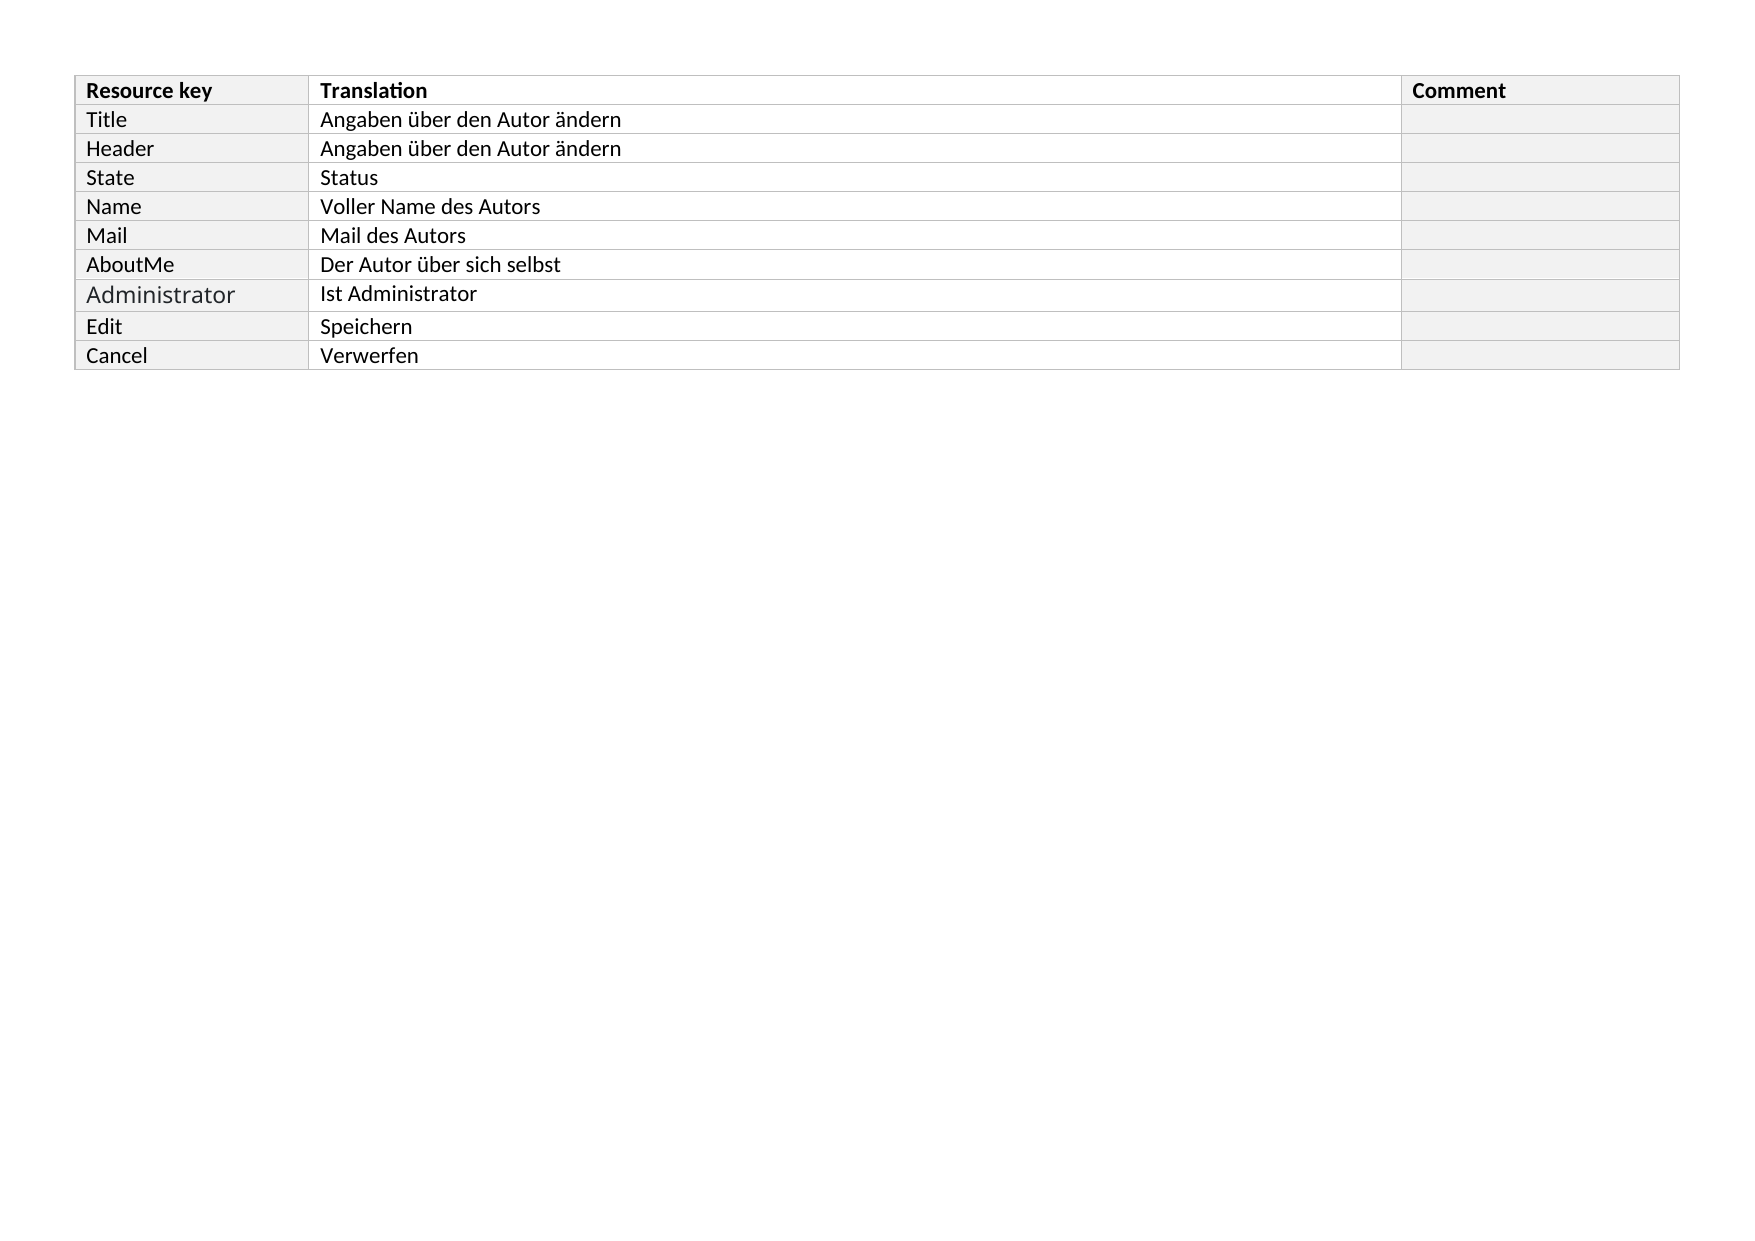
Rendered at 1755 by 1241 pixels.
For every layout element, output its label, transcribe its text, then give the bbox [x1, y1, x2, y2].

table_cell Administrator [76, 280, 308, 311]
table_cell Name [76, 192, 308, 220]
table_cell Header [76, 134, 308, 162]
table_cell Verwerfen [309, 341, 1401, 369]
table_cell State [76, 163, 308, 191]
table_cell [1402, 105, 1679, 133]
table_cell [1402, 163, 1679, 191]
table_cell [1402, 192, 1679, 220]
table_cell [1402, 250, 1679, 278]
table_cell Mail [76, 221, 308, 249]
table_cell AboutMe [76, 250, 308, 278]
table_cell Angaben über den Autor ändern [309, 105, 1401, 133]
table_cell Edit [76, 312, 308, 340]
table_header Translation [309, 76, 1401, 104]
table_cell Title [76, 105, 308, 133]
table_header Comment [1402, 76, 1679, 104]
table_cell Speichern [309, 312, 1401, 340]
table_cell Status [309, 163, 1401, 191]
table_cell [1402, 221, 1679, 249]
table_cell Voller Name des Autors [309, 192, 1401, 220]
table_cell [1402, 280, 1679, 311]
table_header Resource key [76, 76, 308, 104]
table_cell Mail des Autors [309, 221, 1401, 249]
table_cell [1402, 134, 1679, 162]
table_cell Der Autor über sich selbst [309, 250, 1401, 278]
table_cell [1402, 312, 1679, 340]
table_cell Angaben über den Autor ändern [309, 134, 1401, 162]
table_cell Cancel [76, 341, 308, 369]
table_cell Ist Administrator [309, 280, 1401, 311]
table_cell [1402, 341, 1679, 369]
